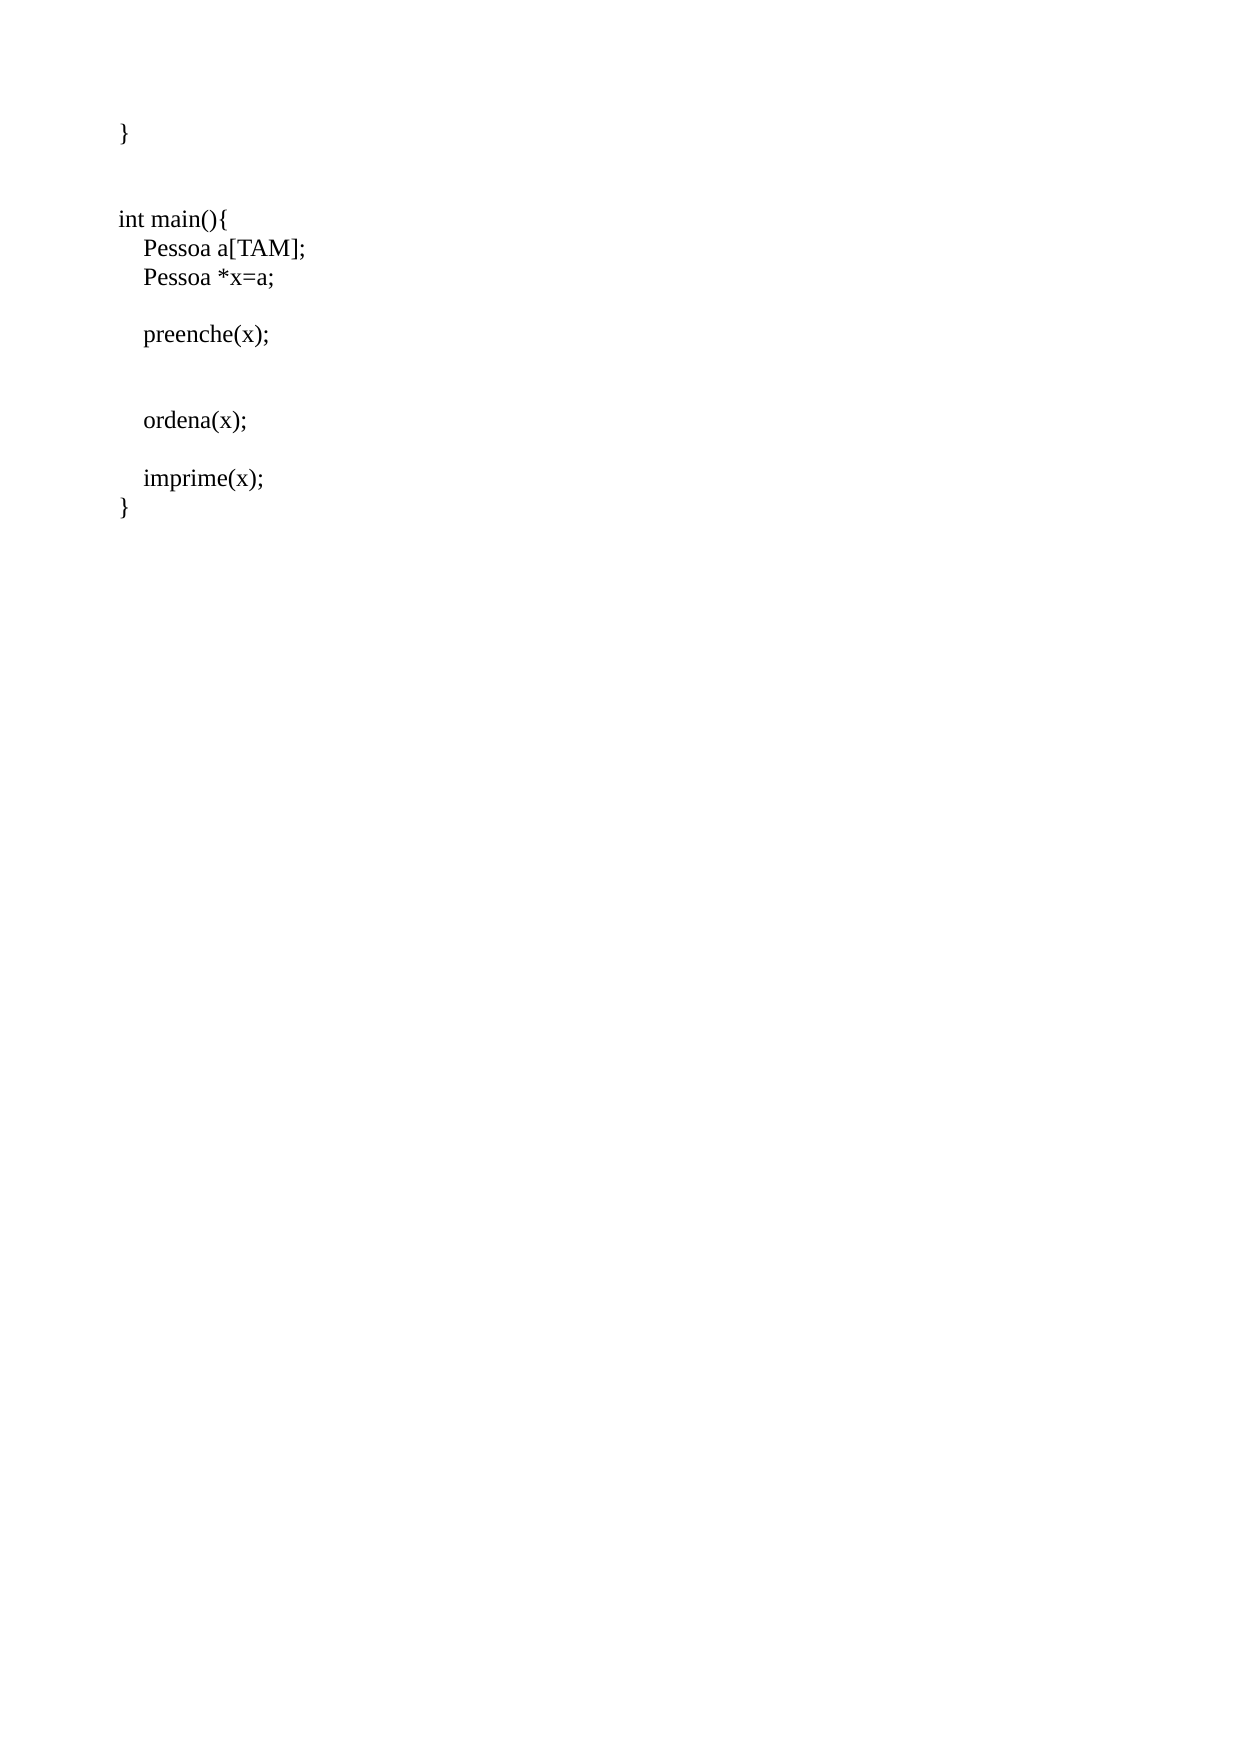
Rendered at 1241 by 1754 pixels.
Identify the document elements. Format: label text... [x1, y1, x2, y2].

text } [118, 492, 1122, 521]
text } [118, 118, 1122, 147]
text int main(){ [118, 204, 1122, 233]
text Pessoa a[TAM]; [118, 233, 1122, 262]
text Pessoa *x=a; [118, 262, 1122, 291]
text ordena(x); [118, 406, 1122, 434]
text preenche(x); [118, 319, 1122, 348]
text imprime(x); [118, 463, 1122, 492]
